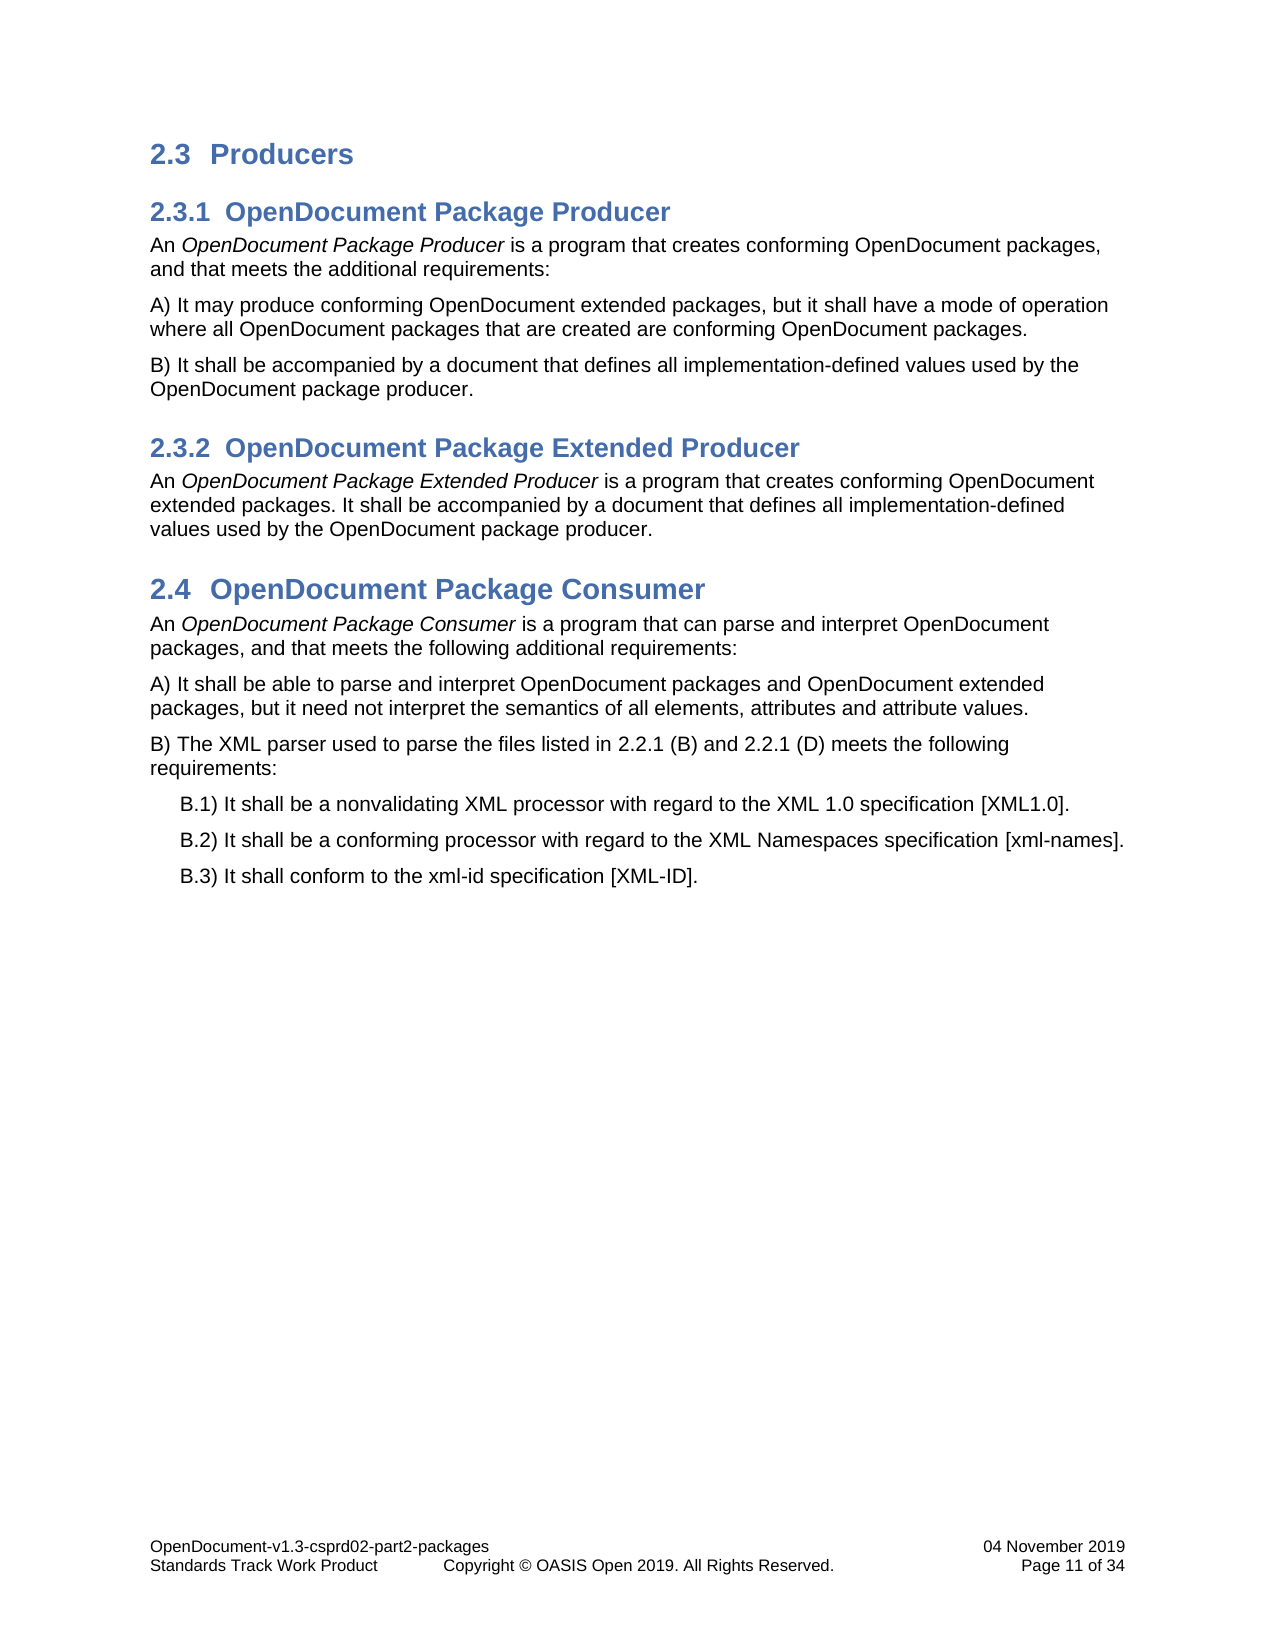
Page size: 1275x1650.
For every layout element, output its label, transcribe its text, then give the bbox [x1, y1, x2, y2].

text An OpenDocument Package Producer is a program that creates conforming OpenDocument packages, and that meets the additional requirements: [150, 233, 1125, 281]
subtitle OpenDocument Package Consumer [150, 572, 1125, 606]
list The XML parser used to parse the files listed in 2.2.1 (B) and 2.2.1 (D) meets the following requirements: [150, 732, 1125, 780]
list It shall be able to parse and interpret OpenDocument packages and OpenDocument extended packages, but it need not interpret the semantics of all elements, attributes and attribute values. [150, 672, 1125, 720]
list It shall be accompanied by a document that defines all implementation-defined values used by the OpenDocument package producer. [150, 353, 1125, 401]
subtitle OpenDocument Package Producer [150, 196, 1125, 227]
subtitle Producers [150, 137, 1125, 171]
text An OpenDocument Package Extended Producer is a program that creates conforming OpenDocument extended packages. It shall be accompanied by a document that defines all implementation-defined values used by the OpenDocument package producer. [150, 469, 1125, 541]
list It shall be a conforming processor with regard to the XML Namespaces specification [xml-names]. [150, 828, 1125, 852]
list It shall conform to the xml-id specification [XML-ID]. [150, 864, 1125, 888]
list It shall be a nonvalidating XML processor with regard to the XML 1.0 specification [XML1.0]. [150, 792, 1125, 816]
list It may produce conforming OpenDocument extended packages, but it shall have a mode of operation where all OpenDocument packages that are created are conforming OpenDocument packages. [150, 293, 1125, 341]
subtitle OpenDocument Package Extended Producer [150, 432, 1125, 463]
text An OpenDocument Package Consumer is a program that can parse and interpret OpenDocument packages, and that meets the following additional requirements: [150, 612, 1125, 660]
